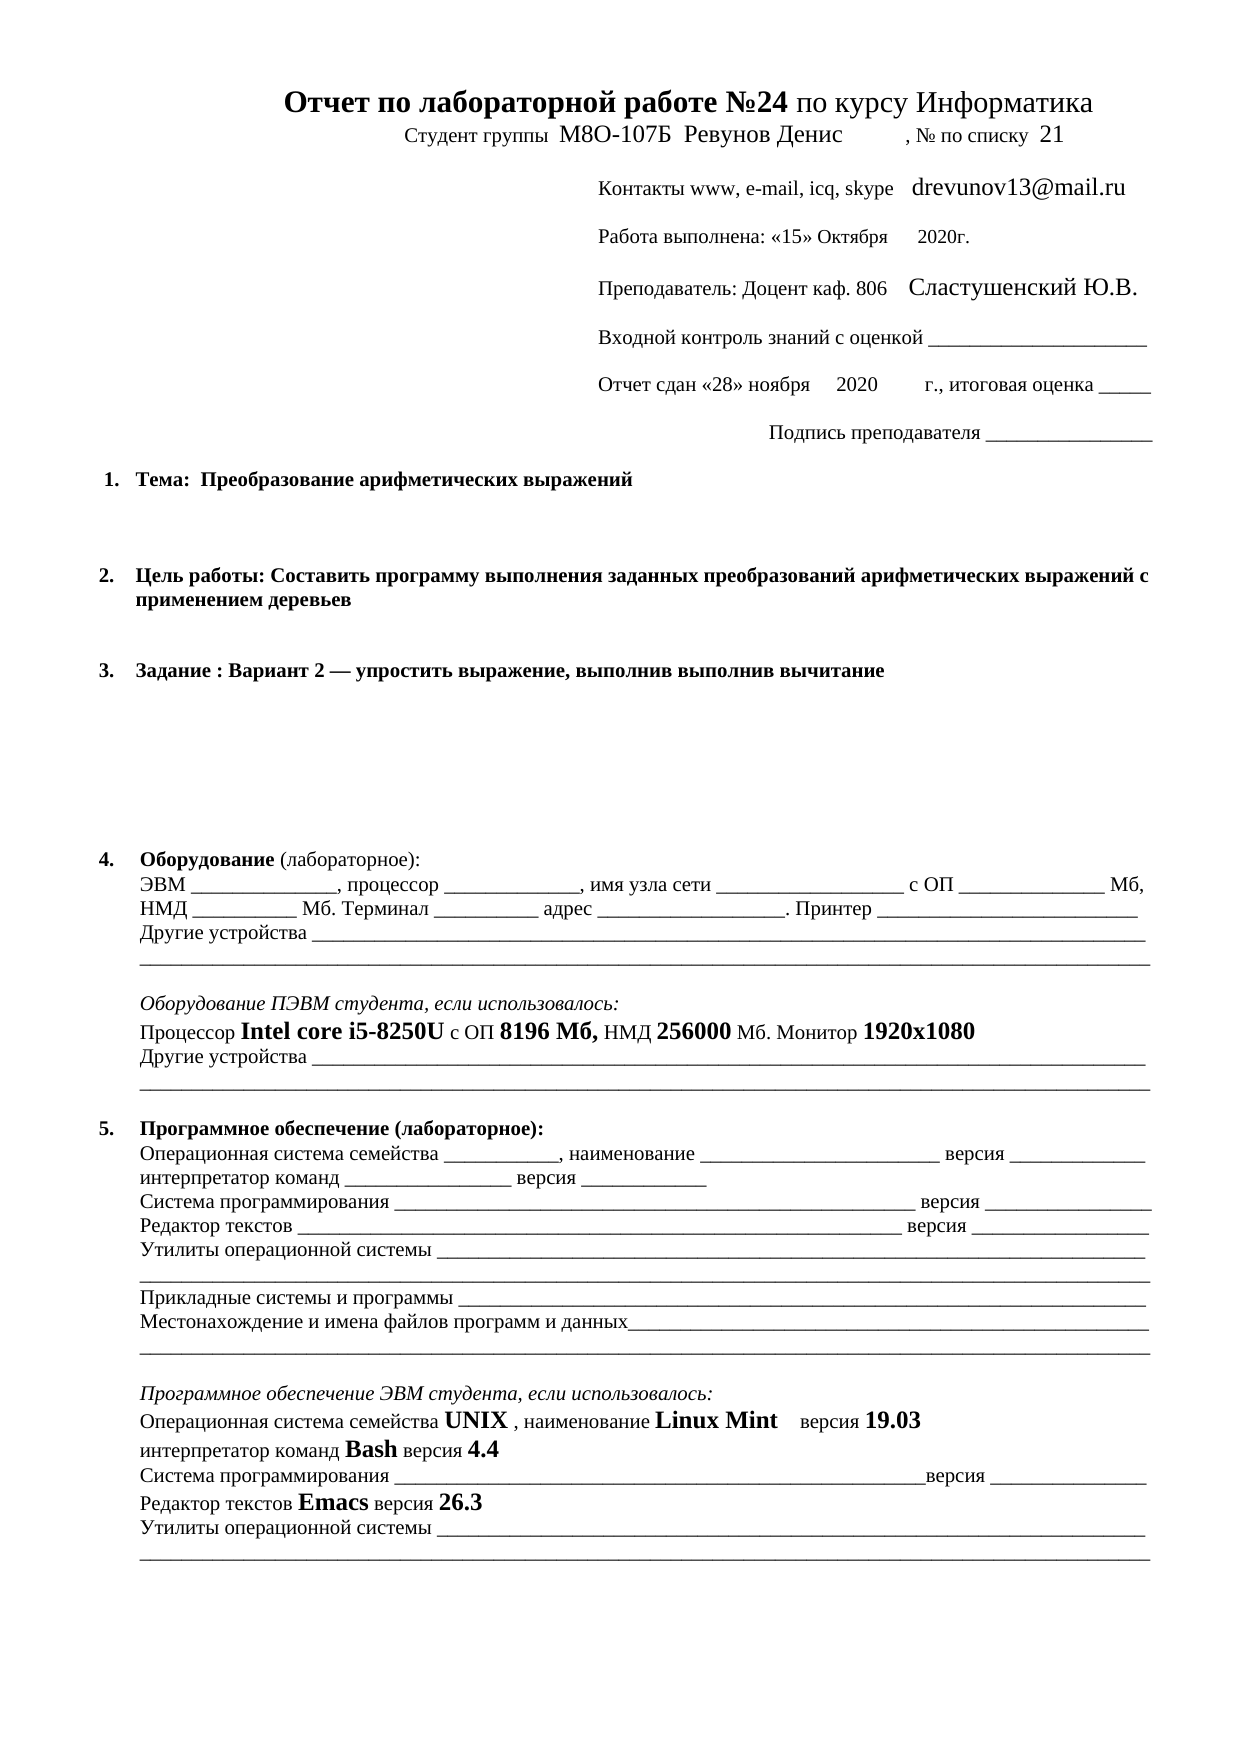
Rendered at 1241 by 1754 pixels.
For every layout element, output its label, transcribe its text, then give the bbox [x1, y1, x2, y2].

list Цель работы: Составить программу выполнения заданных преобразований арифметических выражений с применением деревьев [98, 563, 1156, 611]
text _________________________________________________________________________________________________ [139, 944, 1156, 968]
text Другие устройства ________________________________________________________________________________ [139, 920, 1156, 944]
text Работа выполнена: «15» Октября 2020г. [598, 224, 1156, 248]
text Прикладные системы и программы __________________________________________________________________ [139, 1285, 1156, 1309]
text Операционная система семейства ___________, наименование _______________________ версия _____________ [139, 1141, 1156, 1164]
list Оборудование (лабораторное): [98, 847, 1156, 871]
text _________________________________________________________________________________________________ [139, 1261, 1156, 1285]
text Оборудование ПЭВМ студента, если использовалось: [139, 991, 1156, 1015]
list Тема: Преобразование арифметических выражений [104, 467, 1156, 491]
text Редактор текстов Emacs версия 26.3 [139, 1487, 1156, 1515]
text интерпретатор команд ________________ версия ____________ [139, 1164, 1156, 1189]
text интерпретатор команд Bash версия 4.4 [139, 1434, 1156, 1462]
text Входной контроль знаний с оценкой _____________________ [598, 325, 1156, 349]
text Контакты www, e-mail, icq, skype drevunov13@mail.ru [598, 172, 1156, 200]
text Преподаватель: Доцент каф. 806 Сластушенский Ю.В. [598, 272, 1156, 301]
text _________________________________________________________________________________________________ [139, 1068, 1156, 1093]
text Процессор Intel core i5-8250U с ОП 8196 Мб, НМД 256000 Мб. Монитор 1920x1080 [139, 1016, 1156, 1044]
text Утилиты операционной системы ____________________________________________________________________ [139, 1515, 1156, 1539]
text Отчет сдан «28» ноября 2020 г., итоговая оценка _____ [598, 372, 1156, 396]
text Студент группы М8О-107Б Ревунов Денис , № по списку 21 [404, 119, 1156, 148]
text Утилиты операционной системы ____________________________________________________________________ [139, 1237, 1156, 1261]
text Программное обеспечение ЭВМ студента, если использовалось: [139, 1381, 1156, 1405]
text Местонахождение и имена файлов программ и данных__________________________________________________ [139, 1309, 1156, 1333]
list Программное обеспечение (лабораторное): [98, 1116, 1156, 1140]
text Операционная система семейства UNIX , наименование Linux Mint версия 19.03 [139, 1405, 1156, 1434]
text _________________________________________________________________________________________________ [139, 1539, 1156, 1563]
list Задание : Вариант 2 — упростить выражение, выполнив выполнив вычитание [98, 658, 1156, 682]
text Система программирования ___________________________________________________версия _______________ [139, 1462, 1156, 1487]
text Другие устройства ________________________________________________________________________________ [139, 1044, 1156, 1068]
text ЭВМ ______________, процессор _____________, имя узла сети __________________ с ОП ______________ Мб, НМД __________ Мб. Терминал __________ адрес __________________. Принтер _________________________ [139, 872, 1156, 920]
text Отчет по лабораторной работе №24 по курсу Информатика [283, 83, 1156, 119]
text Система программирования __________________________________________________ версия ________________ [139, 1189, 1156, 1213]
text Редактор текстов __________________________________________________________ версия _________________ [139, 1213, 1156, 1237]
text Подпись преподавателя ________________ [769, 420, 1156, 444]
text _________________________________________________________________________________________________ [139, 1333, 1156, 1357]
